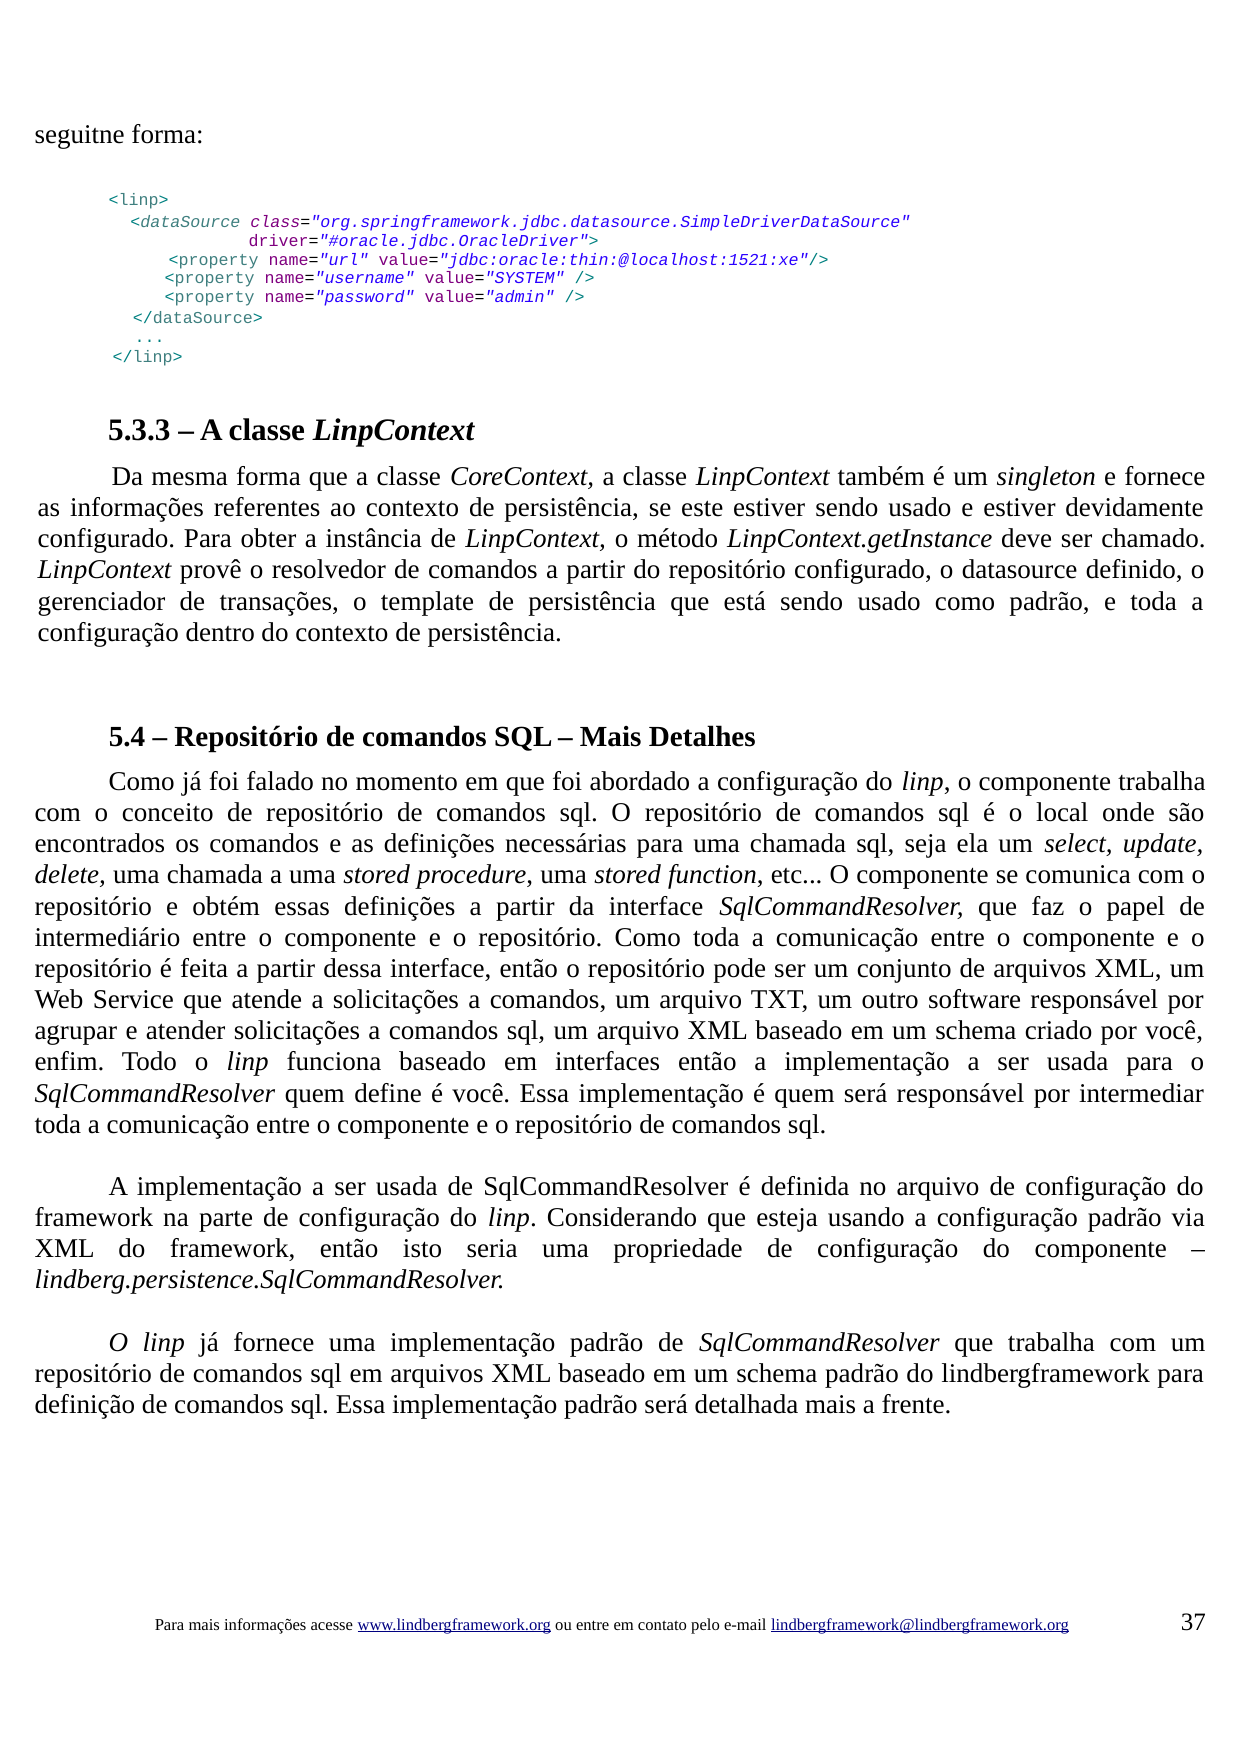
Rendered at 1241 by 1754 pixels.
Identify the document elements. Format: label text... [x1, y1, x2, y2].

subtitle 5.4 – Repositório de comandos SQL – Mais Detalhes [94, 719, 1206, 753]
text seguitne forma: [34, 118, 1206, 149]
text <property name="password" value="admin" /> [34, 289, 1206, 308]
text </linp> [34, 347, 1206, 368]
text A implementação a ser usada de SqlCommandResolver é definida no arquivo de configuração do framework na parte de configuração do linp. Considerando que esteja usando a configuração padrão via XML do framework, então isto seria uma propriedade de configuração do componente – lindberg.persistence.SqlCommandResolver. [34, 1170, 1206, 1295]
text <property name="url" value="jdbc:oracle:thin:@localhost:1521:xe"/> [34, 251, 1206, 270]
text O linp já fornece uma implementação padrão de SqlCommandResolver que trabalha com um repositório de comandos sql em arquivos XML baseado em um schema padrão do lindbergframework para definição de comandos sql. Essa implementação padrão será detalhada mais a frente. [34, 1326, 1206, 1419]
text <property name="username" value="SYSTEM" /> [34, 270, 1206, 289]
text driver="#oracle.jdbc.OracleDriver"> [34, 232, 1206, 251]
text Como já foi falado no momento em que foi abordado a configuração do linp, o componente trabalha com o conceito de repositório de comandos sql. O repositório de comandos sql é o local onde são encontrados os comandos e as definições necessárias para uma chamada sql, seja ela um select, update, delete, uma chamada a uma stored procedure, uma stored function, etc... O componente se comunica com o repositório e obtém essas definições a partir da interface SqlCommandResolver, que faz o papel de intermediário entre o componente e o repositório. Como toda a comunicação entre o componente e o repositório é feita a partir dessa interface, então o repositório pode ser um conjunto de arquivos XML, um Web Service que atende a solicitações a comandos, um arquivo TXT, um outro software responsável por agrupar e atender solicitações a comandos sql, um arquivo XML baseado em um schema criado por você, enfim. Todo o linp funciona baseado em interfaces então a implementação a ser usada para o SqlCommandResolver quem define é você. Essa implementação é quem será responsável por intermediar toda a comunicação entre o componente e o repositório de comandos sql. [34, 765, 1206, 1139]
text ... [34, 328, 1206, 347]
subtitle 5.3.3 – A classe LinpContext [108, 412, 1206, 447]
text <linp> [34, 180, 1206, 212]
text </dataSource> [34, 308, 1206, 328]
text <dataSource class="org.springframework.jdbc.datasource.SimpleDriverDataSource" [34, 212, 1206, 232]
text Da mesma forma que a classe CoreContext, a classe LinpContext também é um singleton e fornece as informações referentes ao contexto de persistência, se este estiver sendo usado e estiver devidamente configurado. Para obter a instância de LinpContext, o método LinpContext.getInstance deve ser chamado. LinpContext provê o resolvedor de comandos a partir do repositório configurado, o datasource definido, o gerenciador de transações, o template de persistência que está sendo usado como padrão, e toda a configuração dentro do contexto de persistência. [37, 460, 1206, 647]
